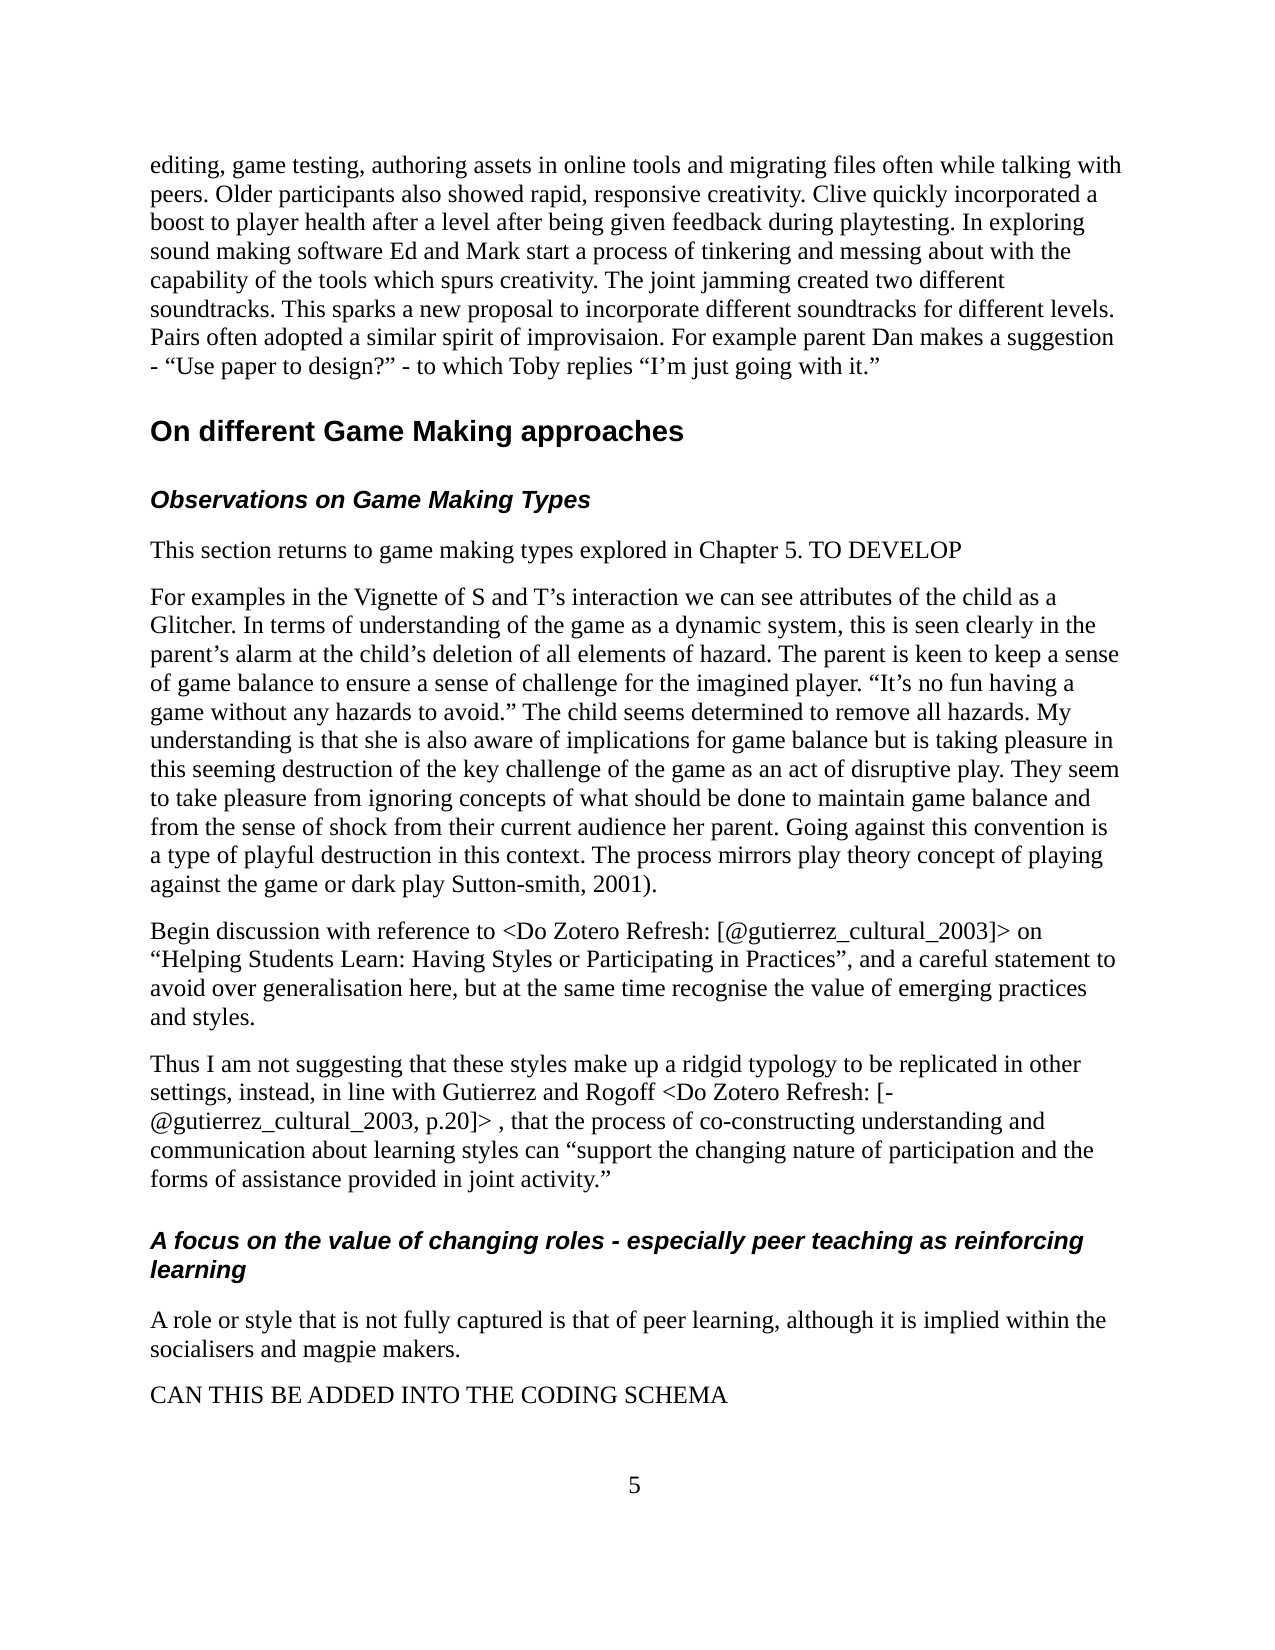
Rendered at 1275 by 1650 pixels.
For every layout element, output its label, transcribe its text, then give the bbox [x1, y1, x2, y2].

subtitle A focus on the value of changing roles - especially peer teaching as reinforcing learning [150, 1226, 1125, 1283]
text Begin discussion with reference to <Do Zotero Refresh: [@gutierrez_cultural_2003]> on “Helping Students Learn: Having Styles or Participating in Practices”, and a careful statement to avoid over generalisation here, but at the same time recognise the value of emerging practices and styles. [150, 916, 1125, 1031]
text For examples in the Vignette of S and T’s interaction we can see attributes of the child as a Glitcher. In terms of understanding of the game as a dynamic system, this is seen clearly in the parent’s alarm at the child’s deletion of all elements of hazard. The parent is keen to keep a sense of game balance to ensure a sense of challenge for the imagined player. “It’s no fun having a game without any hazards to avoid.” The child seems determined to remove all hazards. My understanding is that she is also aware of implications for game balance but is taking pleasure in this seeming destruction of the key challenge of the game as an act of disruptive play. They seem to take pleasure from ignoring concepts of what should be done to maintain game balance and from the sense of shock from their current audience her parent. Going against this convention is a type of playful destruction in this context. The process mirrors play theory concept of playing against the game or dark play Sutton-smith, 2001). [150, 582, 1125, 898]
subtitle On different Game Making approaches [150, 414, 1125, 447]
text Thus I am not suggesting that these styles make up a ridgid typology to be replicated in other settings, instead, in line with Gutierrez and Rogoff <Do Zotero Refresh: [-@gutierrez_cultural_2003, p.20]> , that the process of co-constructing understanding and communication about learning styles can “support the changing nature of participation and the forms of assistance provided in joint activity.” [150, 1049, 1125, 1192]
text editing, game testing, authoring assets in online tools and migrating files often while talking with peers. Older participants also showed rapid, responsive creativity. Clive quickly incorporated a boost to player health after a level after being given feedback during playtesting. In exploring sound making software Ed and Mark start a process of tinkering and messing about with the capability of the tools which spurs creativity. The joint jamming created two different soundtracks. This sparks a new proposal to incorporate different soundtracks for different levels. Pairs often adopted a similar spirit of improvisaion. For example parent Dan makes a suggestion - “Use paper to design?” - to which Toby replies “I’m just going with it.” [150, 150, 1125, 380]
text CAN THIS BE ADDED INTO THE CODING SCHEMA [150, 1380, 1125, 1409]
text A role or style that is not fully captured is that of peer learning, although it is implied within the socialisers and magpie makers. [150, 1305, 1125, 1362]
text This section returns to game making types explored in Chapter 5. TO DEVELOP [150, 535, 1125, 564]
subtitle Observations on Game Making Types [150, 485, 1125, 513]
